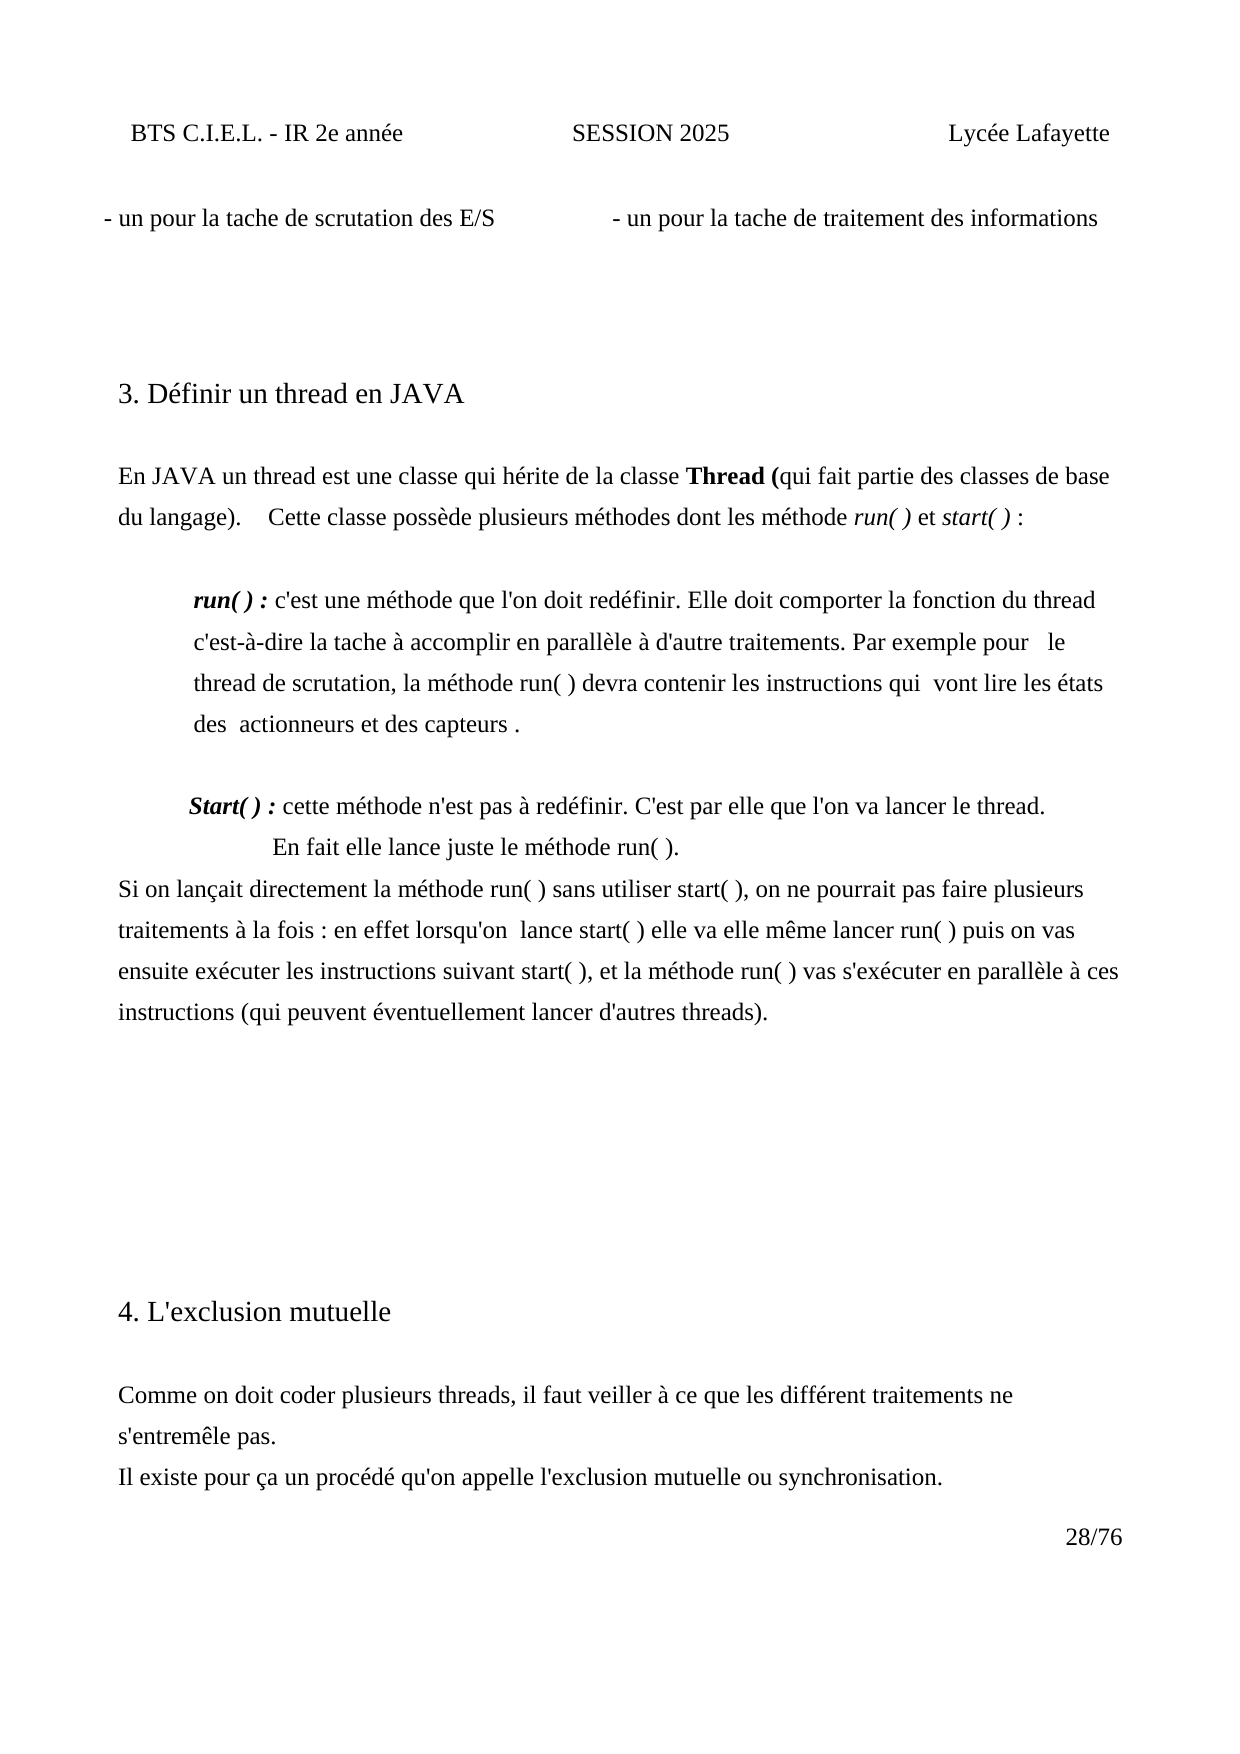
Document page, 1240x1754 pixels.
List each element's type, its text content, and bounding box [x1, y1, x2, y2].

text Il existe pour ça un procédé qu'on appelle l'exclusion mutuelle ou synchronisation. [118, 1462, 1121, 1491]
list un pour la tache de scrutation des E/S - un pour la tache de traitement des informations [104, 203, 1121, 273]
text run( ) : c'est une méthode que l'on doit redéfinir. Elle doit comporter la fonction du thread c'est-à-dire la tache à accomplir en parallèle à d'autre traitements. Par exemple pour le thread de scrutation, la méthode run( ) devra contenir les instructions qui vont lire les états des actionneurs et des capteurs . [193, 586, 1106, 737]
subtitle 4. L'exclusion mutuelle [118, 1294, 1122, 1328]
subtitle 3. Définir un thread en JAVA [118, 376, 1122, 409]
text En JAVA un thread est une classe qui hérite de la classe Thread (qui fait partie des classes de base du langage). Cette classe possède plusieurs méthodes dont les méthode run( ) et start( ) : [118, 461, 1121, 531]
text Start( ) : cette méthode n'est pas à redéfinir. C'est par elle que l'on va lancer le thread. [137, 791, 1104, 820]
text Comme on doit coder plusieurs threads, il faut veiller à ce que les différent traitements ne s'entremêle pas. [118, 1380, 1121, 1450]
text En fait elle lance juste le méthode run( ). [117, 832, 1122, 861]
text Si on lançait directement la méthode run( ) sans utiliser start( ), on ne pourrait pas faire plusieurs traitements à la fois : en effet lorsqu'on lance start( ) elle va elle même lancer run( ) puis on vas ensuite exécuter les instructions suivant start( ), et la méthode run( ) vas s'exécuter en parallèle à ces instructions (qui peuvent éventuellement lancer d'autres threads). [118, 874, 1121, 1026]
